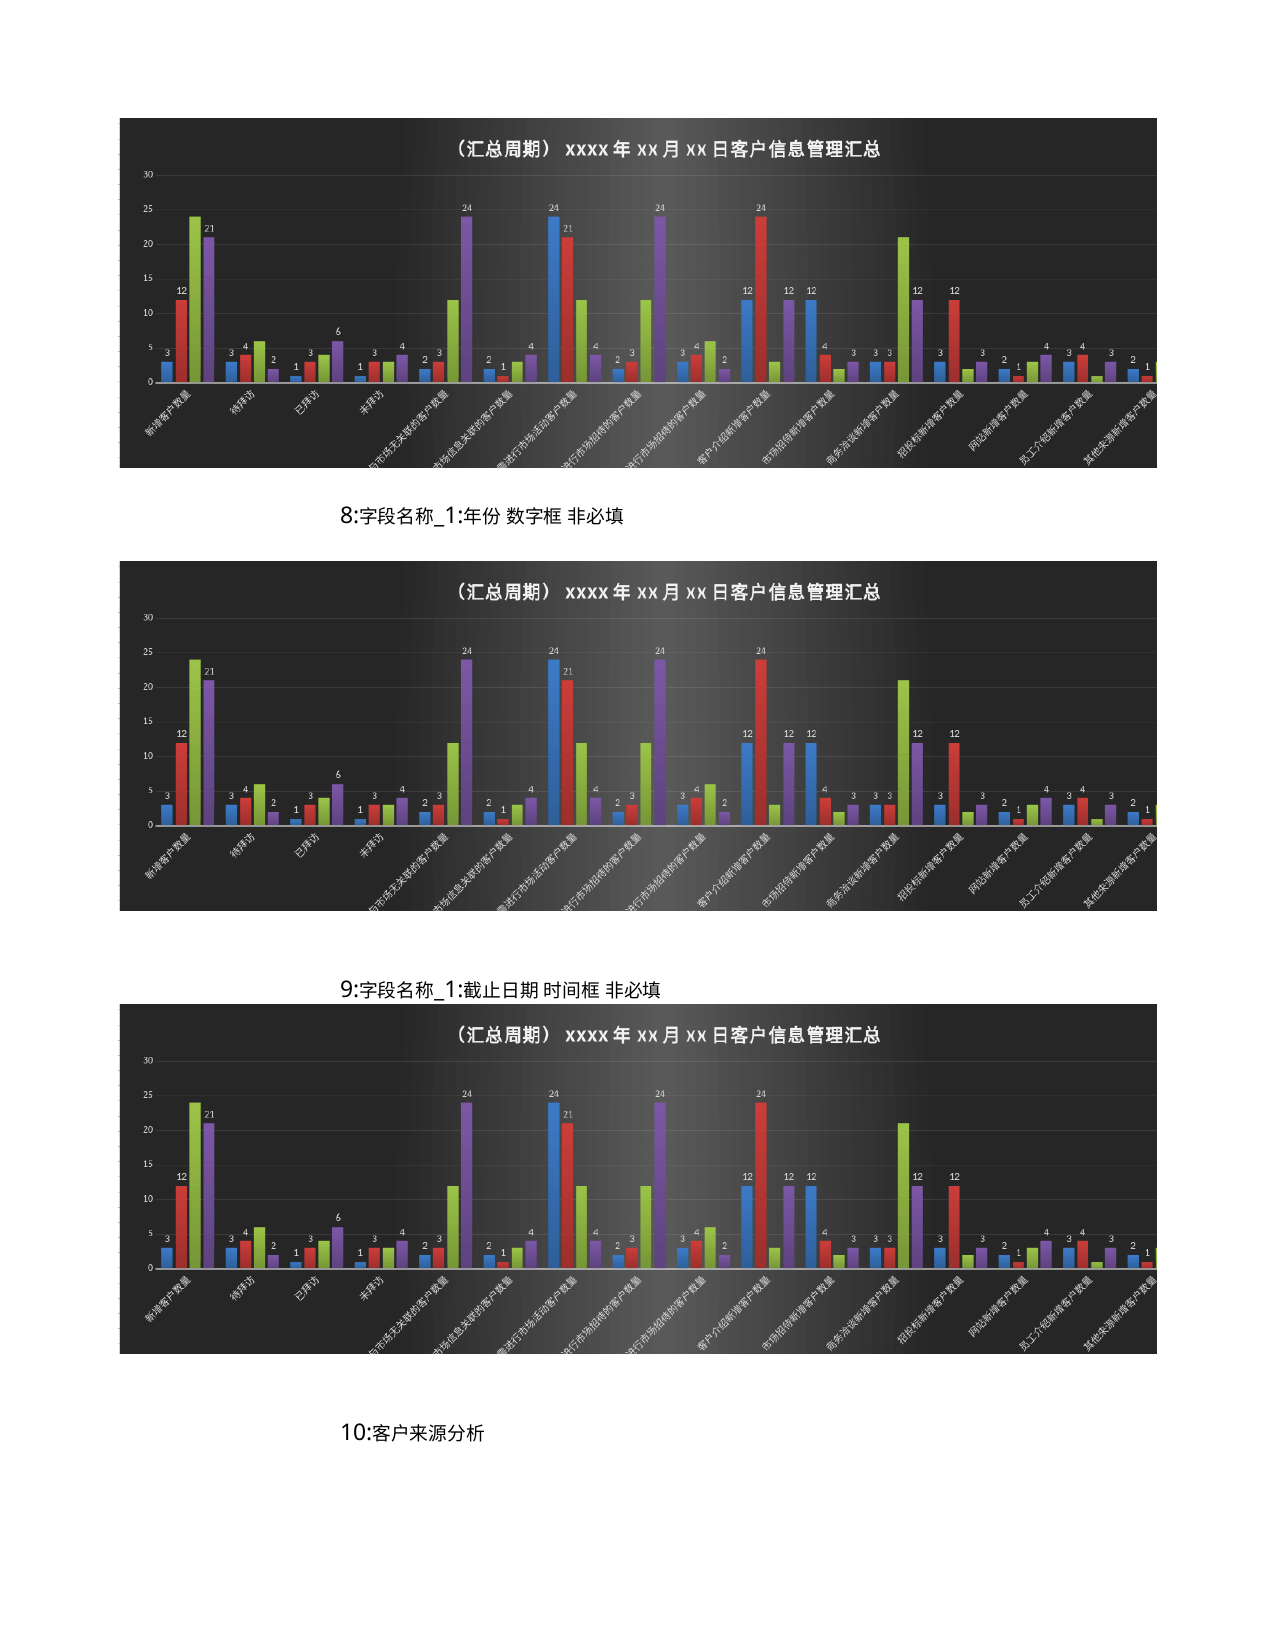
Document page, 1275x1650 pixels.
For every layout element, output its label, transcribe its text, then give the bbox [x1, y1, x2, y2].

text 8:字段名称_1:年份 数字框 非必填 [118, 499, 1157, 530]
text 9:字段名称_1:截止日期 时间框 非必填 [118, 973, 1157, 1004]
picture [118, 1004, 1157, 1354]
text 10:客户来源分析 [118, 1416, 1157, 1447]
picture [118, 561, 1157, 911]
picture [118, 118, 1157, 468]
